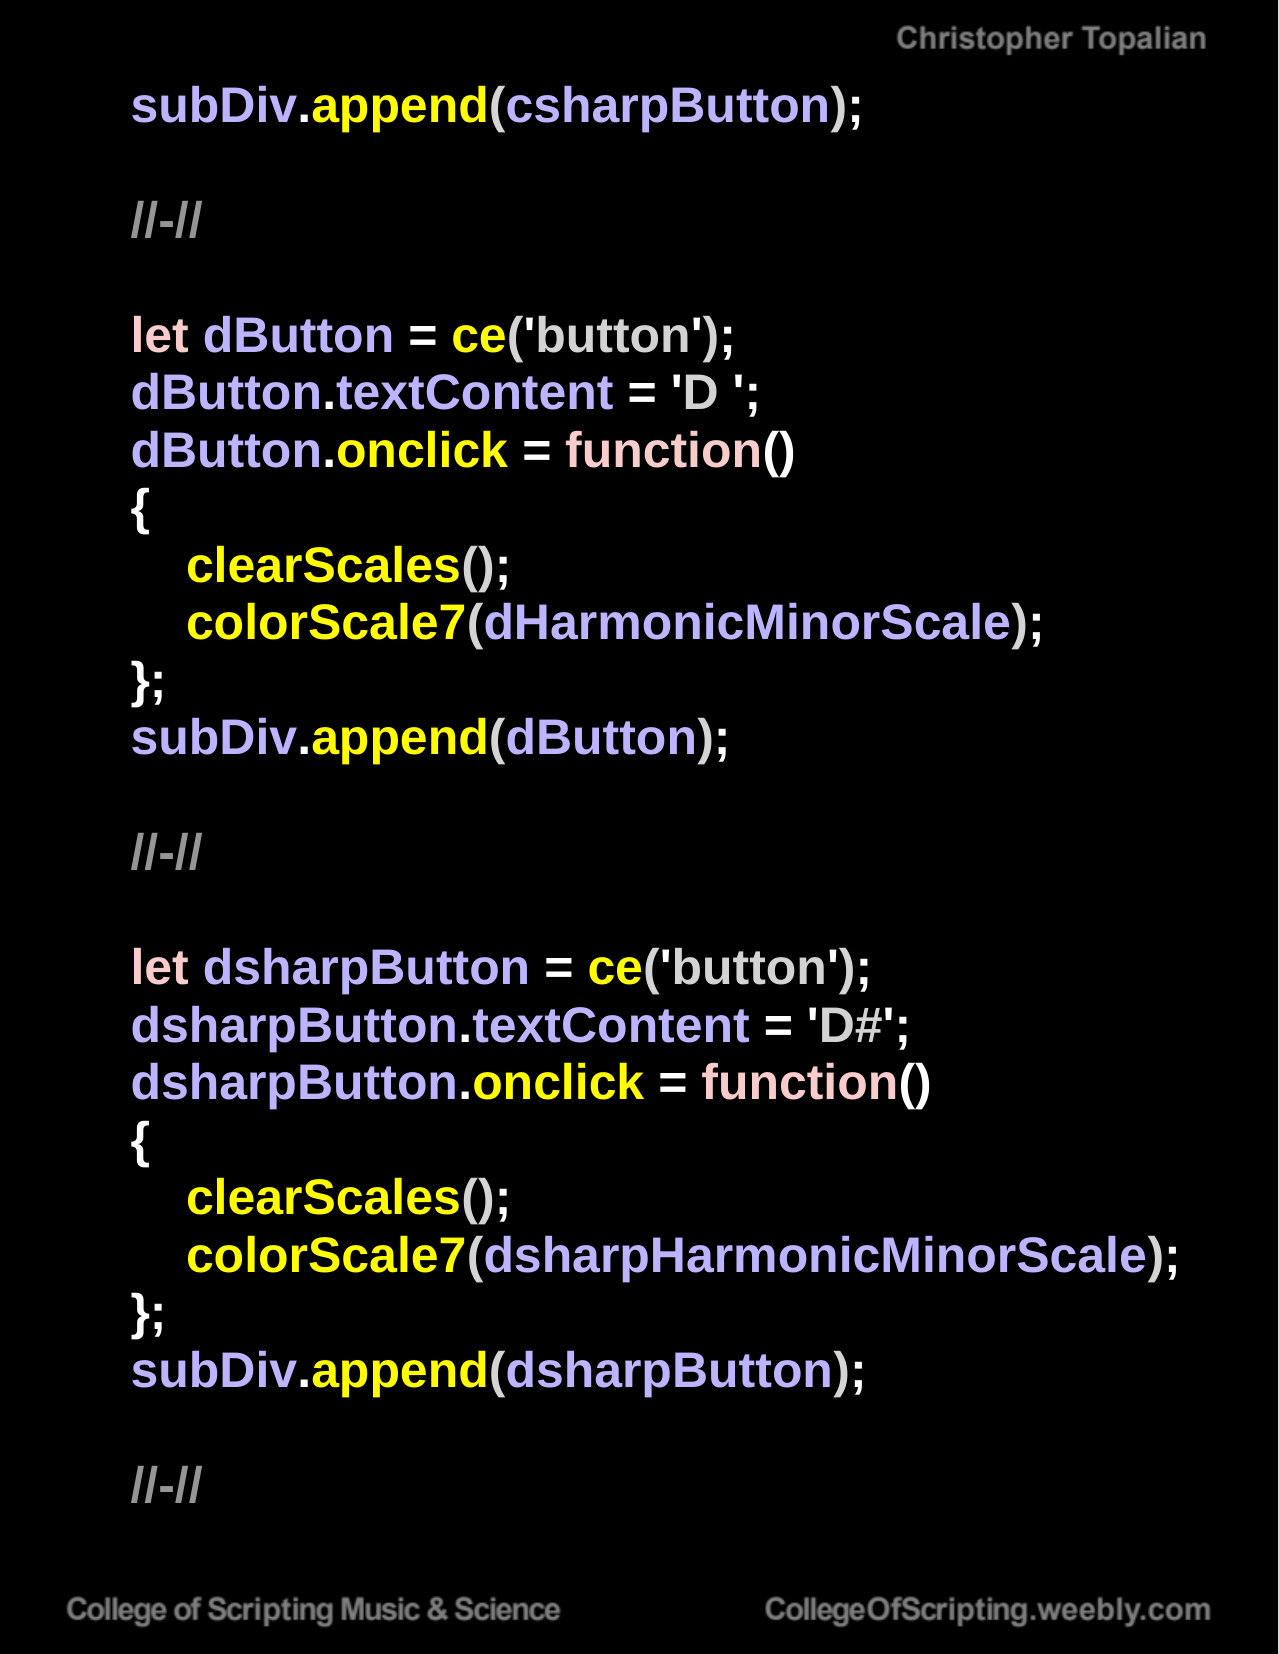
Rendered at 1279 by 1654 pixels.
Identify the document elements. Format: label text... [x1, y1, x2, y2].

text //-// [75, 1455, 1203, 1512]
text //-// [75, 822, 1203, 880]
text dsharpButton.onclick = function() [75, 1052, 1203, 1110]
text }; [75, 650, 1203, 707]
text subDiv.append(csharpButton); [75, 75, 1203, 132]
text subDiv.append(dsharpButton); [75, 1340, 1203, 1397]
text let dsharpButton = ce('button'); [75, 937, 1203, 995]
text //-// [75, 190, 1203, 247]
text { [75, 477, 1203, 535]
text dButton.onclick = function() [75, 420, 1203, 477]
text dButton.textContent = 'D '; [75, 362, 1203, 420]
text clearScales(); [75, 1167, 1203, 1225]
text }; [75, 1282, 1203, 1340]
text { [75, 1110, 1203, 1167]
text subDiv.append(dButton); [75, 707, 1203, 765]
text colorScale7(dsharpHarmonicMinorScale); [75, 1225, 1203, 1282]
text let dButton = ce('button'); [75, 305, 1203, 362]
text dsharpButton.textContent = 'D#'; [75, 995, 1203, 1052]
text clearScales(); [75, 535, 1203, 592]
text colorScale7(dHarmonicMinorScale); [75, 592, 1203, 650]
